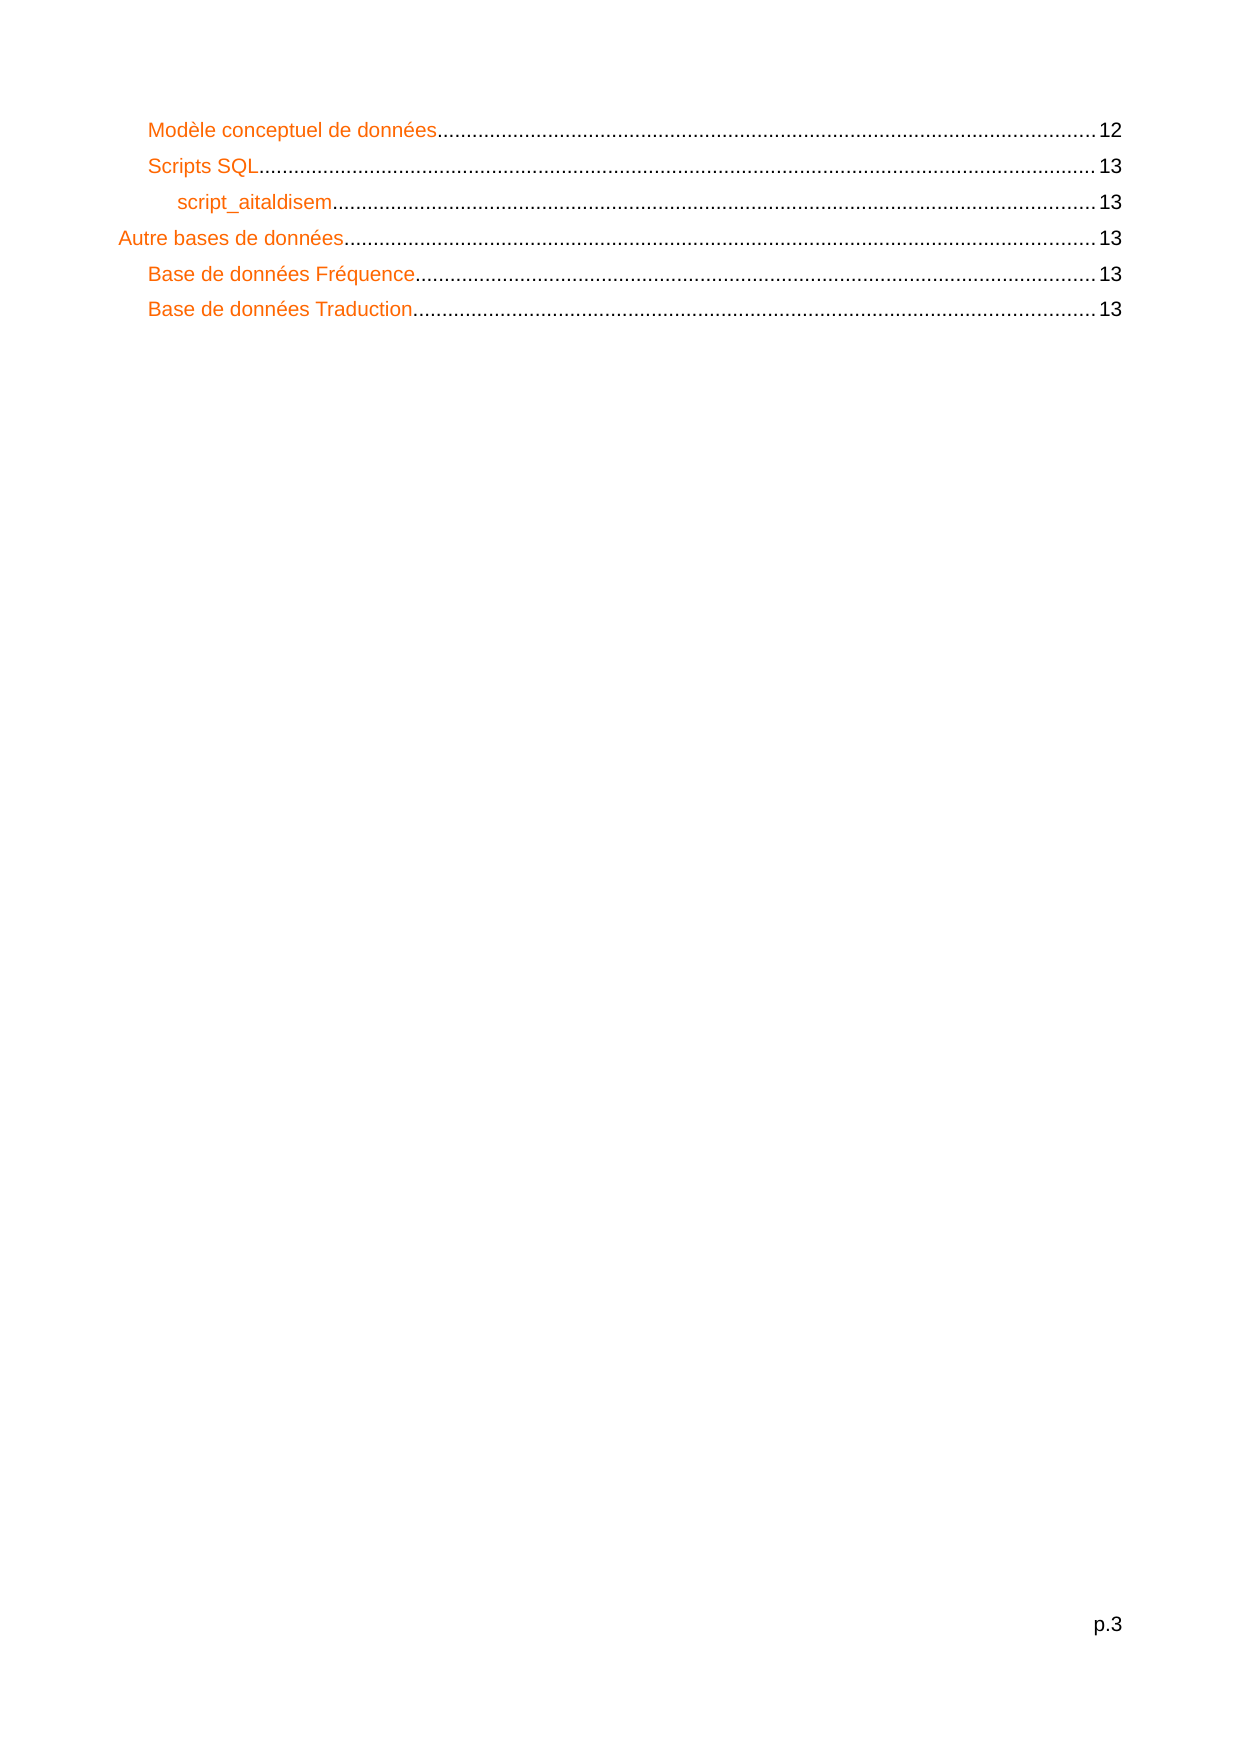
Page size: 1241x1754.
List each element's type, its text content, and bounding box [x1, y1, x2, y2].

text Autre bases de données 13 [118, 226, 1122, 249]
text Modèle conceptuel de données 12 [148, 118, 1122, 142]
text Base de données Fréquence 13 [148, 261, 1122, 285]
text Scripts SQL 13 [148, 154, 1122, 178]
text Base de données Traduction 13 [148, 297, 1122, 321]
text script_aitaldisem 13 [177, 190, 1122, 214]
